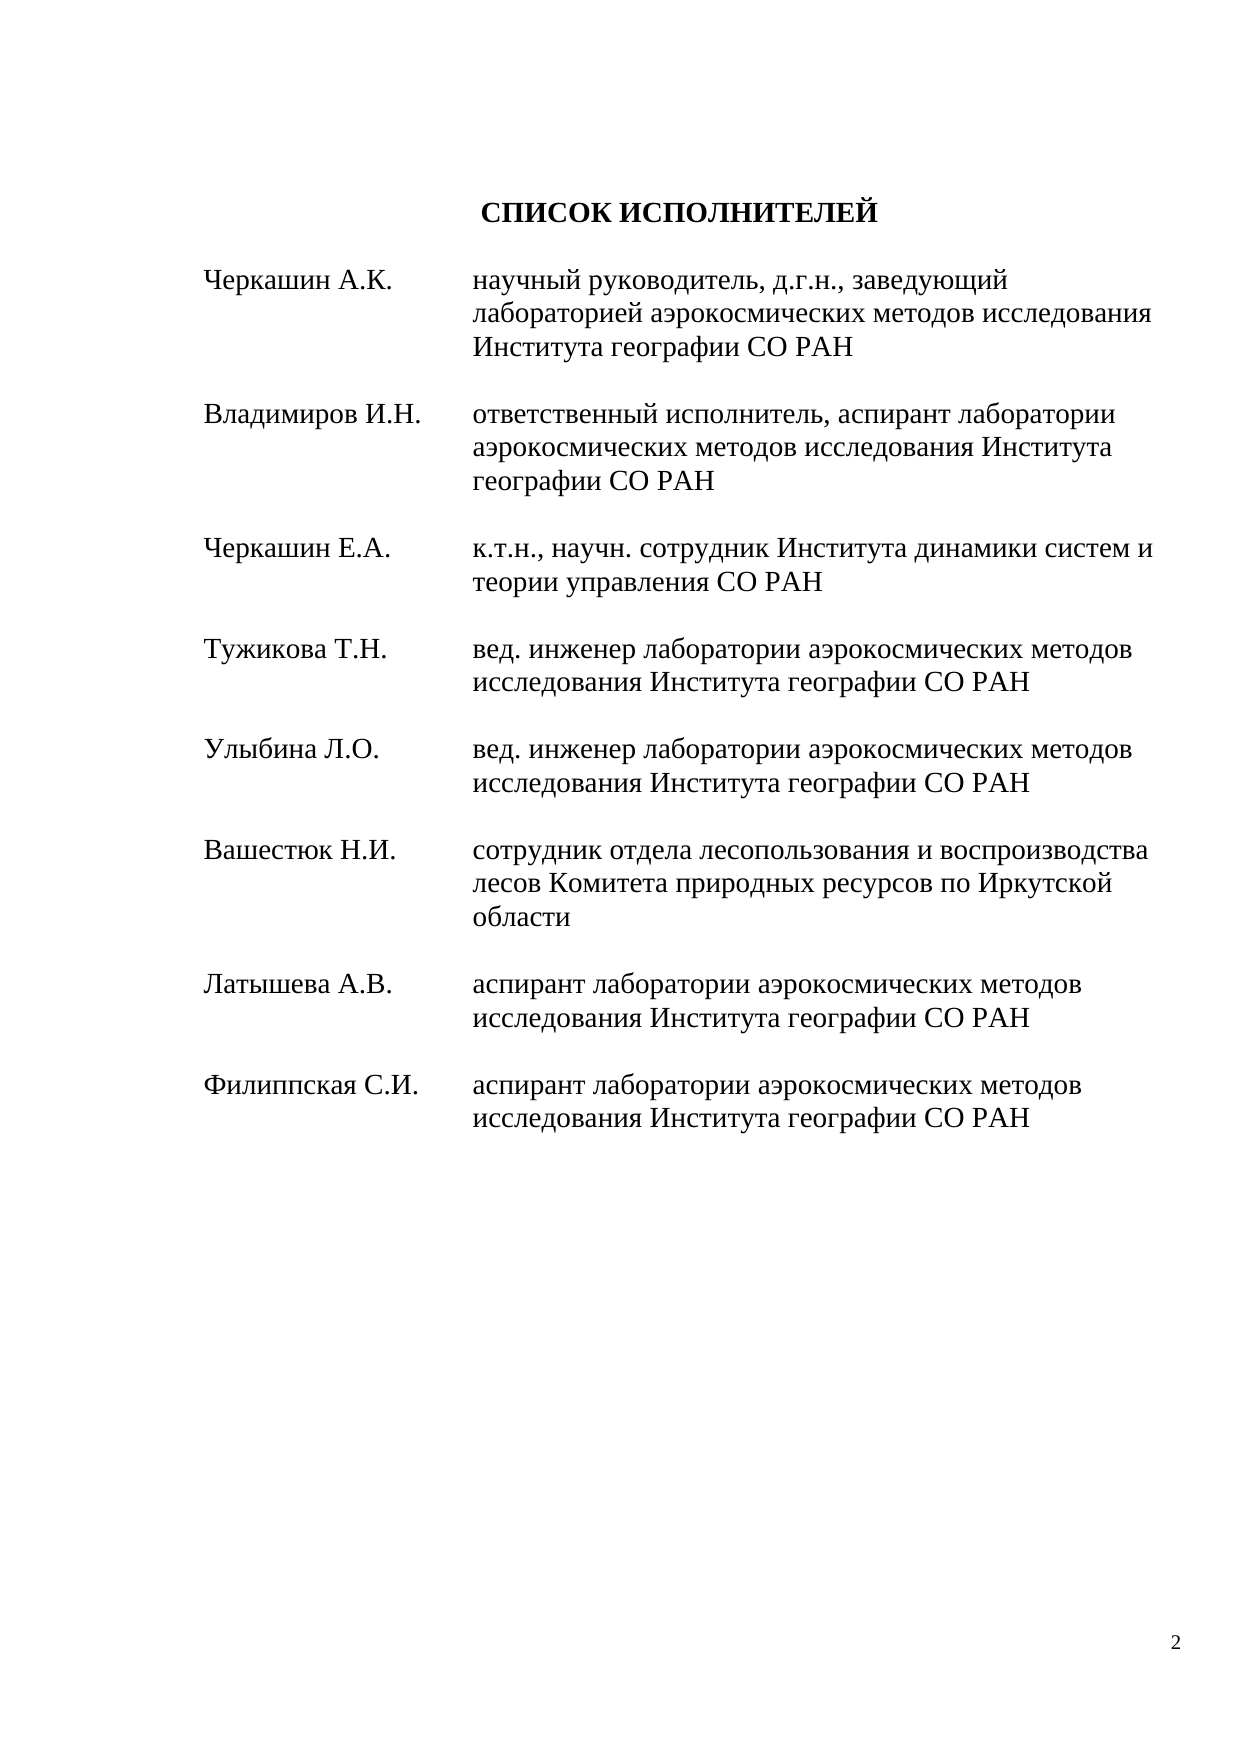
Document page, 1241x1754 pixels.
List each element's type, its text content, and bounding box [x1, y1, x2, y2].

table_cell аспирант лаборатории аэрокосмических методов исследования Института географии СО РАН [473, 966, 1192, 1067]
table_cell Черкашин Е.А. [192, 530, 472, 631]
table_cell Вашестюк Н.И. [192, 832, 472, 966]
table_cell Филиппская С.И. [192, 1067, 472, 1134]
text СПИСОК ИСПОЛНИТЕЛЕЙ [177, 195, 1181, 228]
table_cell Владимиров И.Н. [192, 396, 472, 530]
table_cell аспирант лаборатории аэрокосмических методов исследования Института географии СО РАН [473, 1067, 1192, 1134]
table_header научный руководитель, д.г.н., заведующий лабораторией аэрокосмических методов исследования Института географии СО РАН [473, 262, 1192, 396]
table_header Черкашин А.К. [192, 262, 472, 396]
table_cell к.т.н., научн. сотрудник Института динамики систем и теории управления СО РАН [473, 530, 1192, 631]
table_cell Латышева А.В. [192, 966, 472, 1067]
table_cell вед. инженер лаборатории аэрокосмических методов исследования Института географии СО РАН [473, 731, 1192, 832]
table_cell Улыбина Л.О. [192, 731, 472, 832]
table_cell сотрудник отдела лесопользования и воспроизводства лесов Комитета природных ресурсов по Иркутской области [473, 832, 1192, 966]
table_cell Тужикова Т.Н. [192, 631, 472, 731]
table_cell вед. инженер лаборатории аэрокосмических методов исследования Института географии СО РАН [473, 631, 1192, 731]
table_cell ответственный исполнитель, аспирант лаборатории аэрокосмических методов исследования Института географии СО РАН [473, 396, 1192, 530]
